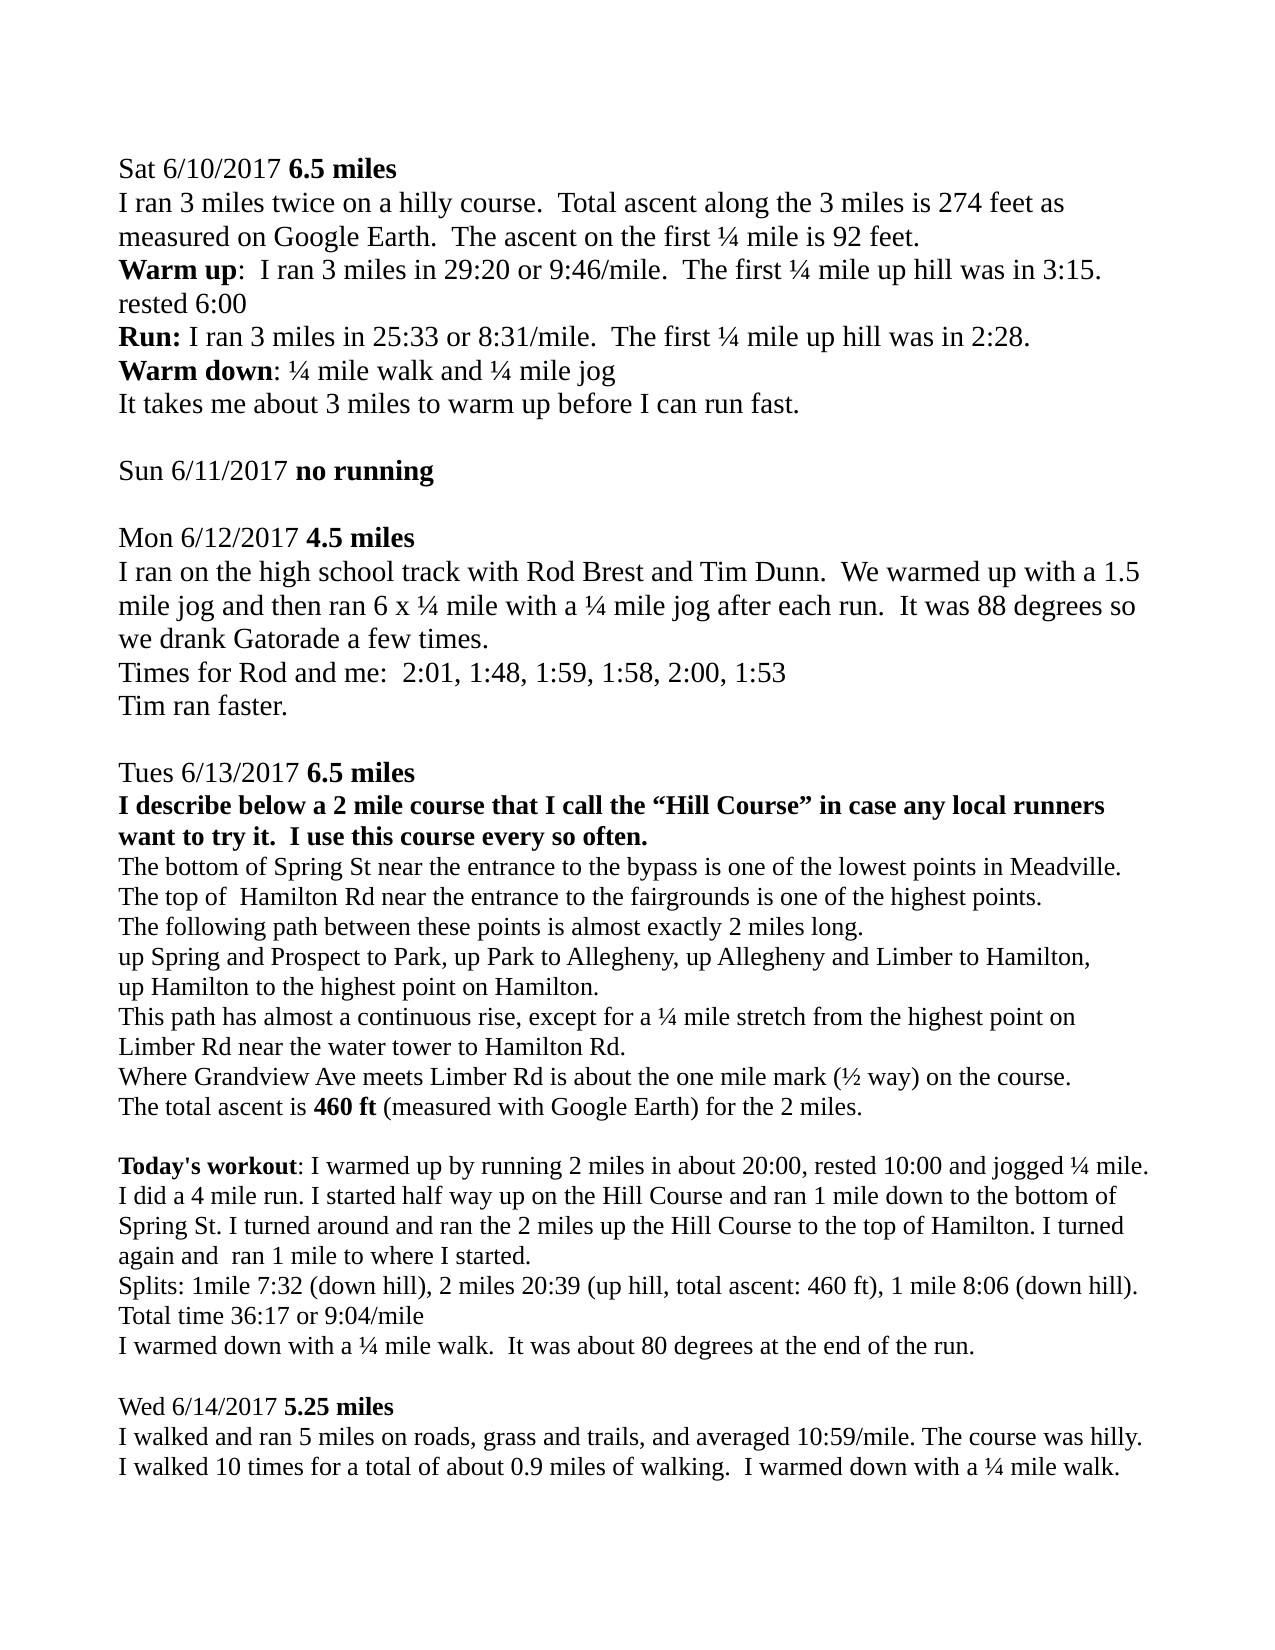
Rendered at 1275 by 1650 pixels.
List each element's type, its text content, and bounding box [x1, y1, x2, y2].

text Total time 36:17 or 9:04/mile [118, 1300, 1157, 1330]
text Warm down: ¼ mile walk and ¼ mile jog [118, 353, 1157, 386]
text Mon 6/12/2017 4.5 miles [118, 521, 1157, 554]
text Tim ran faster. [118, 688, 1157, 722]
text Wed 6/14/2017 5.25 miles [118, 1391, 1157, 1421]
text Splits: 1mile 7:32 (down hill), 2 miles 20:39 (up hill, total ascent: 460 ft), 1 mile 8:06 (down hill). [118, 1270, 1157, 1300]
text I describe below a 2 mile course that I call the “Hill Course” in case any local runners want to try it. I use this course every so often. [118, 789, 1157, 851]
text up Spring and Prospect to Park, up Park to Allegheny, up Allegheny and Limber to Hamilton, [118, 941, 1157, 971]
text The top of Hamilton Rd near the entrance to the fairgrounds is one of the highest points. [118, 881, 1157, 911]
text Tues 6/13/2017 6.5 miles [118, 755, 1157, 789]
text I ran on the high school track with Rod Brest and Tim Dunn. We warmed up with a 1.5 mile jog and then ran 6 x ¼ mile with a ¼ mile jog after each run. It was 88 degrees so we drank Gatorade a few times. [118, 554, 1157, 655]
text Run: I ran 3 miles in 25:33 or 8:31/mile. The first ¼ mile up hill was in 2:28. [118, 319, 1157, 353]
text I did a 4 mile run. I started half way up on the Hill Course and ran 1 mile down to the bottom of Spring St. I turned around and ran the 2 miles up the Hill Course to the top of Hamilton. I turned again and ran 1 mile to where I started. [118, 1180, 1157, 1270]
text The following path between these points is almost exactly 2 miles long. [118, 911, 1157, 941]
text I ran 3 miles twice on a hilly course. Total ascent along the 3 miles is 274 feet as measured on Google Earth. The ascent on the first ¼ mile is 92 feet. [118, 185, 1157, 252]
text Sat 6/10/2017 6.5 miles [118, 152, 1157, 185]
text Warm up: I ran 3 miles in 29:20 or 9:46/mile. The first ¼ mile up hill was in 3:15. rested 6:00 [118, 252, 1157, 319]
text Where Grandview Ave meets Limber Rd is about the one mile mark (½ way) on the course. [118, 1061, 1157, 1091]
text Sun 6/11/2017 no running [118, 453, 1157, 487]
text up Hamilton to the highest point on Hamilton. [118, 971, 1157, 1001]
text The total ascent is 460 ft (measured with Google Earth) for the 2 miles. [118, 1091, 1157, 1121]
text This path has almost a continuous rise, except for a ¼ mile stretch from the highest point on Limber Rd near the water tower to Hamilton Rd. [118, 1001, 1157, 1061]
text I warmed down with a ¼ mile walk. It was about 80 degrees at the end of the run. [118, 1330, 1157, 1360]
text Today's workout: I warmed up by running 2 miles in about 20:00, rested 10:00 and jogged ¼ mile. [118, 1150, 1157, 1180]
text It takes me about 3 miles to warm up before I can run fast. [118, 386, 1157, 420]
text I walked and ran 5 miles on roads, grass and trails, and averaged 10:59/mile. The course was hilly. I walked 10 times for a total of about 0.9 miles of walking. I warmed down with a ¼ mile walk. [118, 1421, 1157, 1481]
text Times for Rod and me: 2:01, 1:48, 1:59, 1:58, 2:00, 1:53 [118, 655, 1157, 688]
text The bottom of Spring St near the entrance to the bypass is one of the lowest points in Meadville. [118, 851, 1157, 881]
